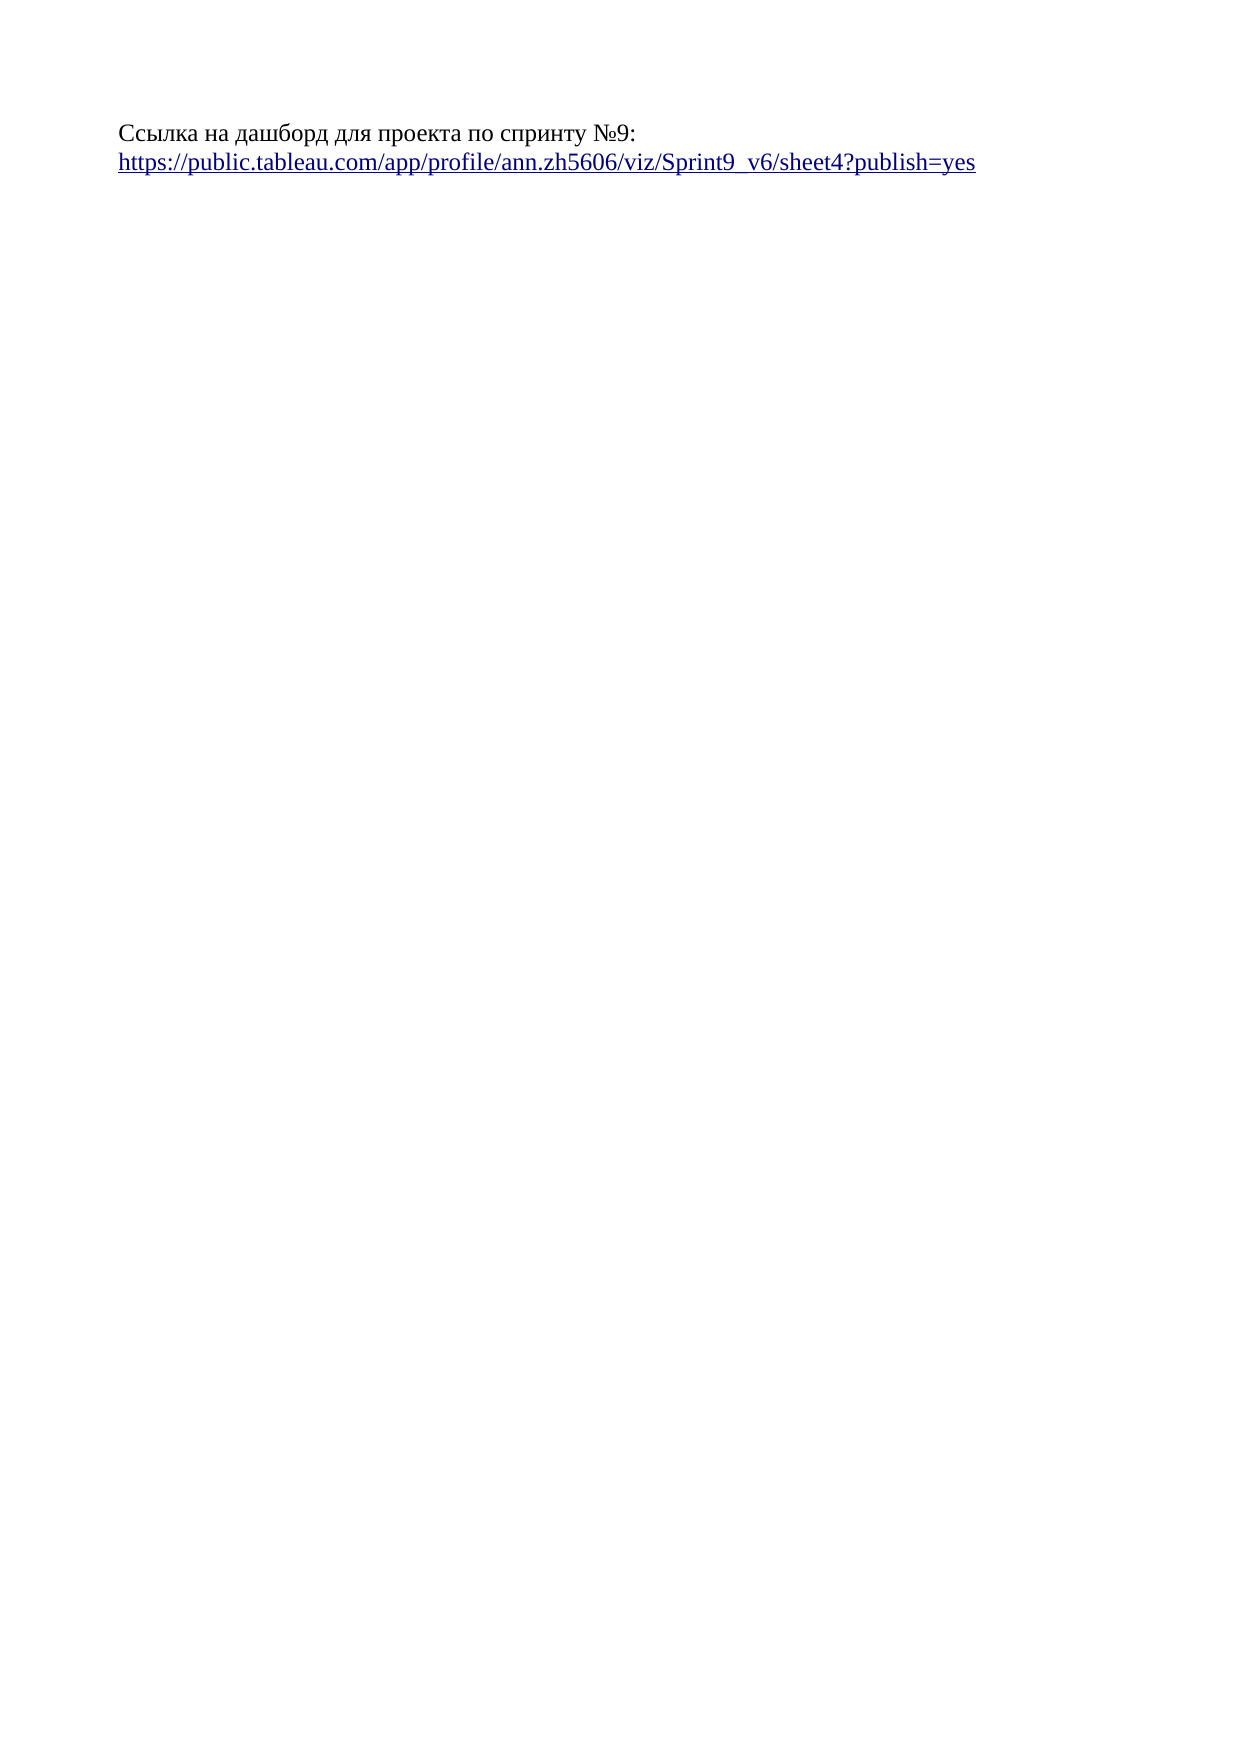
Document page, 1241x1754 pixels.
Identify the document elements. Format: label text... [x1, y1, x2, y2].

text Ссылка на дашборд для проекта по спринту №9: [118, 118, 1122, 147]
text https://public.tableau.com/app/profile/ann.zh5606/viz/Sprint9_v6/sheet4?publish=yes [118, 147, 1122, 176]
